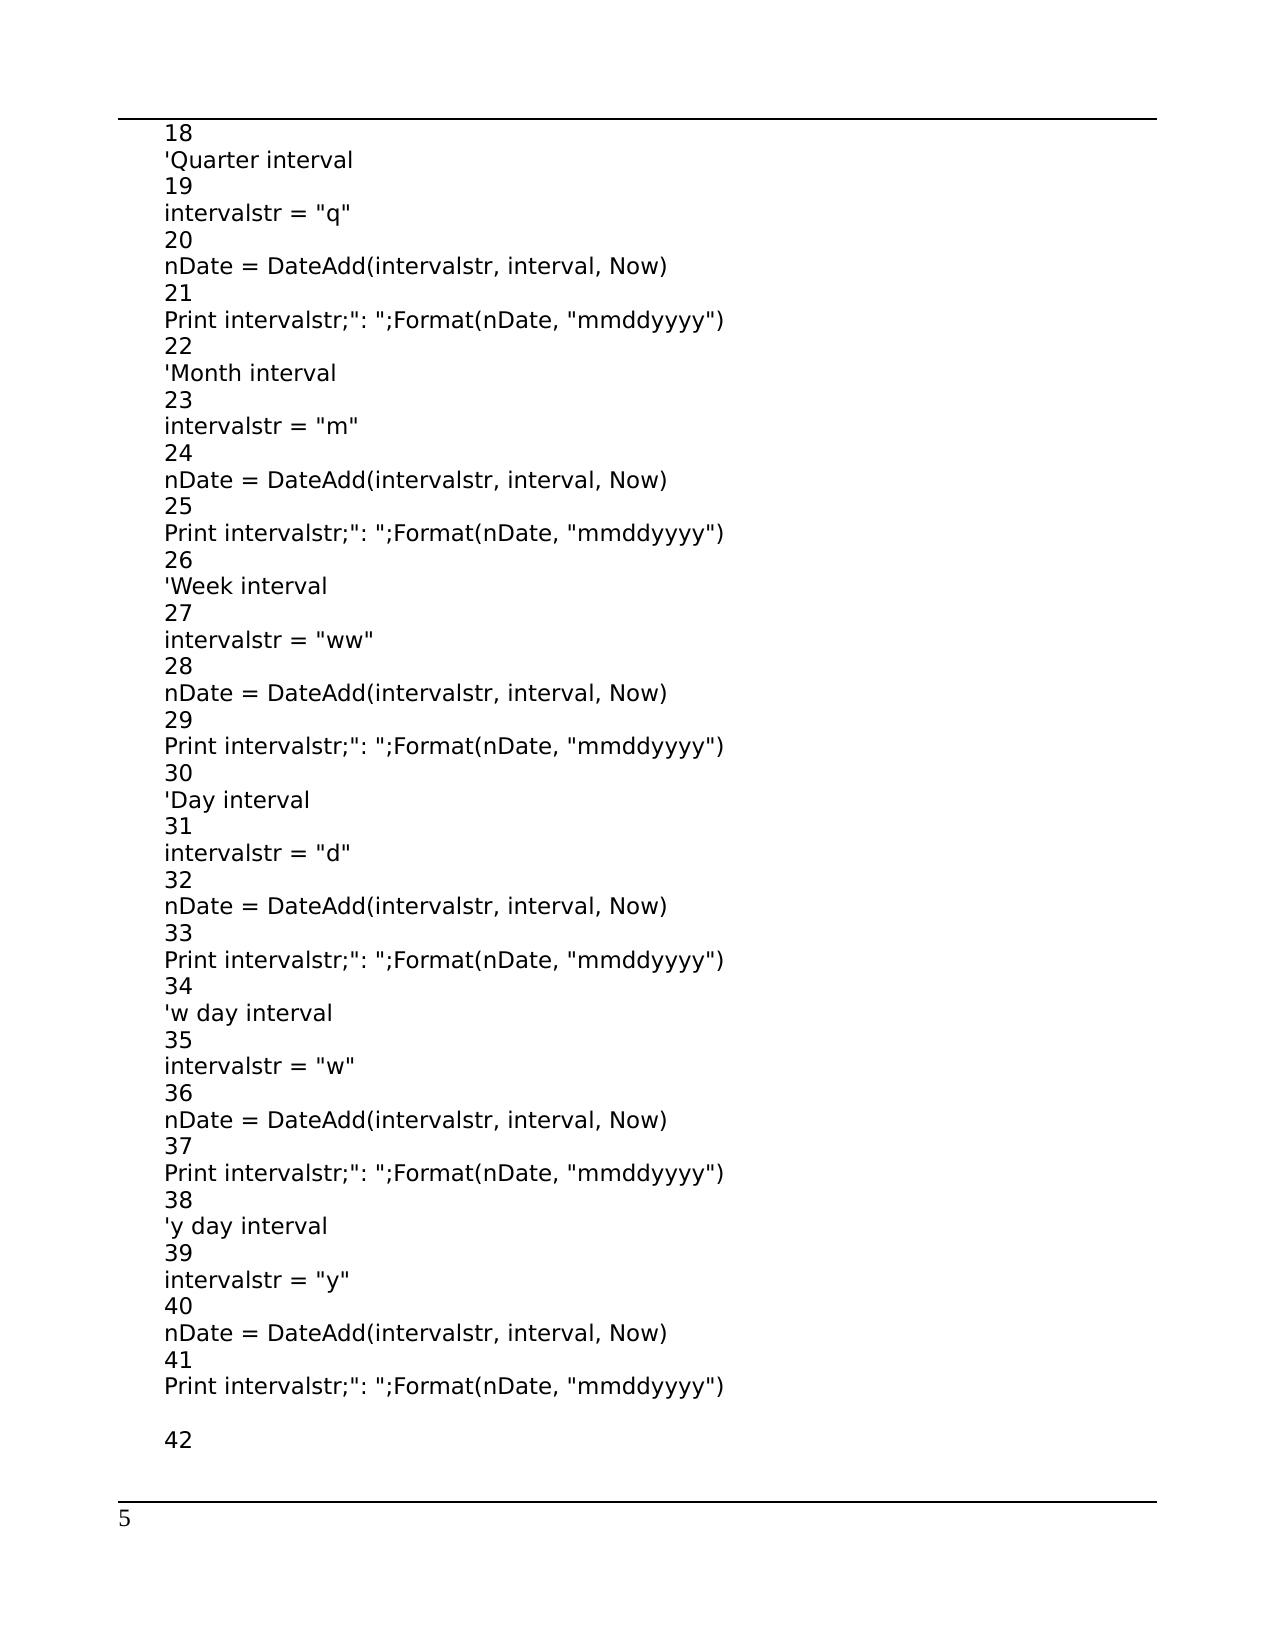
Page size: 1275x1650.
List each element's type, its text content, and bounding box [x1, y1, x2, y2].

text 40 [118, 1293, 1157, 1320]
text 25 [118, 493, 1157, 520]
text Print intervalstr;": ";Format(nDate, "mmddyyyy") [118, 520, 1157, 547]
text 42 [118, 1427, 1157, 1453]
text intervalstr = "q" [118, 200, 1157, 227]
text 'Week interval [118, 573, 1157, 600]
text intervalstr = "y" [118, 1267, 1157, 1293]
text nDate = DateAdd(intervalstr, interval, Now) [118, 1107, 1157, 1133]
text 22 [118, 333, 1157, 360]
text intervalstr = "m" [118, 413, 1157, 440]
text 36 [118, 1080, 1157, 1107]
text Print intervalstr;": ";Format(nDate, "mmddyyyy") [118, 1373, 1157, 1400]
text 34 [118, 973, 1157, 1000]
text 'Quarter interval [118, 147, 1157, 173]
text 37 [118, 1133, 1157, 1160]
text nDate = DateAdd(intervalstr, interval, Now) [118, 253, 1157, 280]
text 35 [118, 1027, 1157, 1053]
text Print intervalstr;": ";Format(nDate, "mmddyyyy") [118, 733, 1157, 760]
text 'y day interval [118, 1213, 1157, 1240]
text 31 [118, 813, 1157, 840]
text 21 [118, 280, 1157, 307]
text 30 [118, 760, 1157, 787]
text intervalstr = "w" [118, 1053, 1157, 1080]
text 33 [118, 920, 1157, 947]
text 19 [118, 173, 1157, 200]
text 18 [118, 120, 1157, 147]
text intervalstr = "ww" [118, 627, 1157, 653]
text nDate = DateAdd(intervalstr, interval, Now) [118, 467, 1157, 493]
text Print intervalstr;": ";Format(nDate, "mmddyyyy") [118, 307, 1157, 333]
text nDate = DateAdd(intervalstr, interval, Now) [118, 680, 1157, 707]
text 41 [118, 1347, 1157, 1373]
text 'Day interval [118, 787, 1157, 813]
text 20 [118, 227, 1157, 253]
text Print intervalstr;": ";Format(nDate, "mmddyyyy") [118, 947, 1157, 973]
text 'w day interval [118, 1000, 1157, 1027]
text 28 [118, 653, 1157, 680]
text 39 [118, 1240, 1157, 1267]
text intervalstr = "d" [118, 840, 1157, 867]
text Print intervalstr;": ";Format(nDate, "mmddyyyy") [118, 1160, 1157, 1187]
text 23 [118, 387, 1157, 413]
text nDate = DateAdd(intervalstr, interval, Now) [118, 893, 1157, 920]
text 38 [118, 1187, 1157, 1213]
text 29 [118, 707, 1157, 733]
text 'Month interval [118, 360, 1157, 387]
text 27 [118, 600, 1157, 627]
text nDate = DateAdd(intervalstr, interval, Now) [118, 1320, 1157, 1347]
text 26 [118, 547, 1157, 573]
text 32 [118, 867, 1157, 893]
text 24 [118, 440, 1157, 467]
